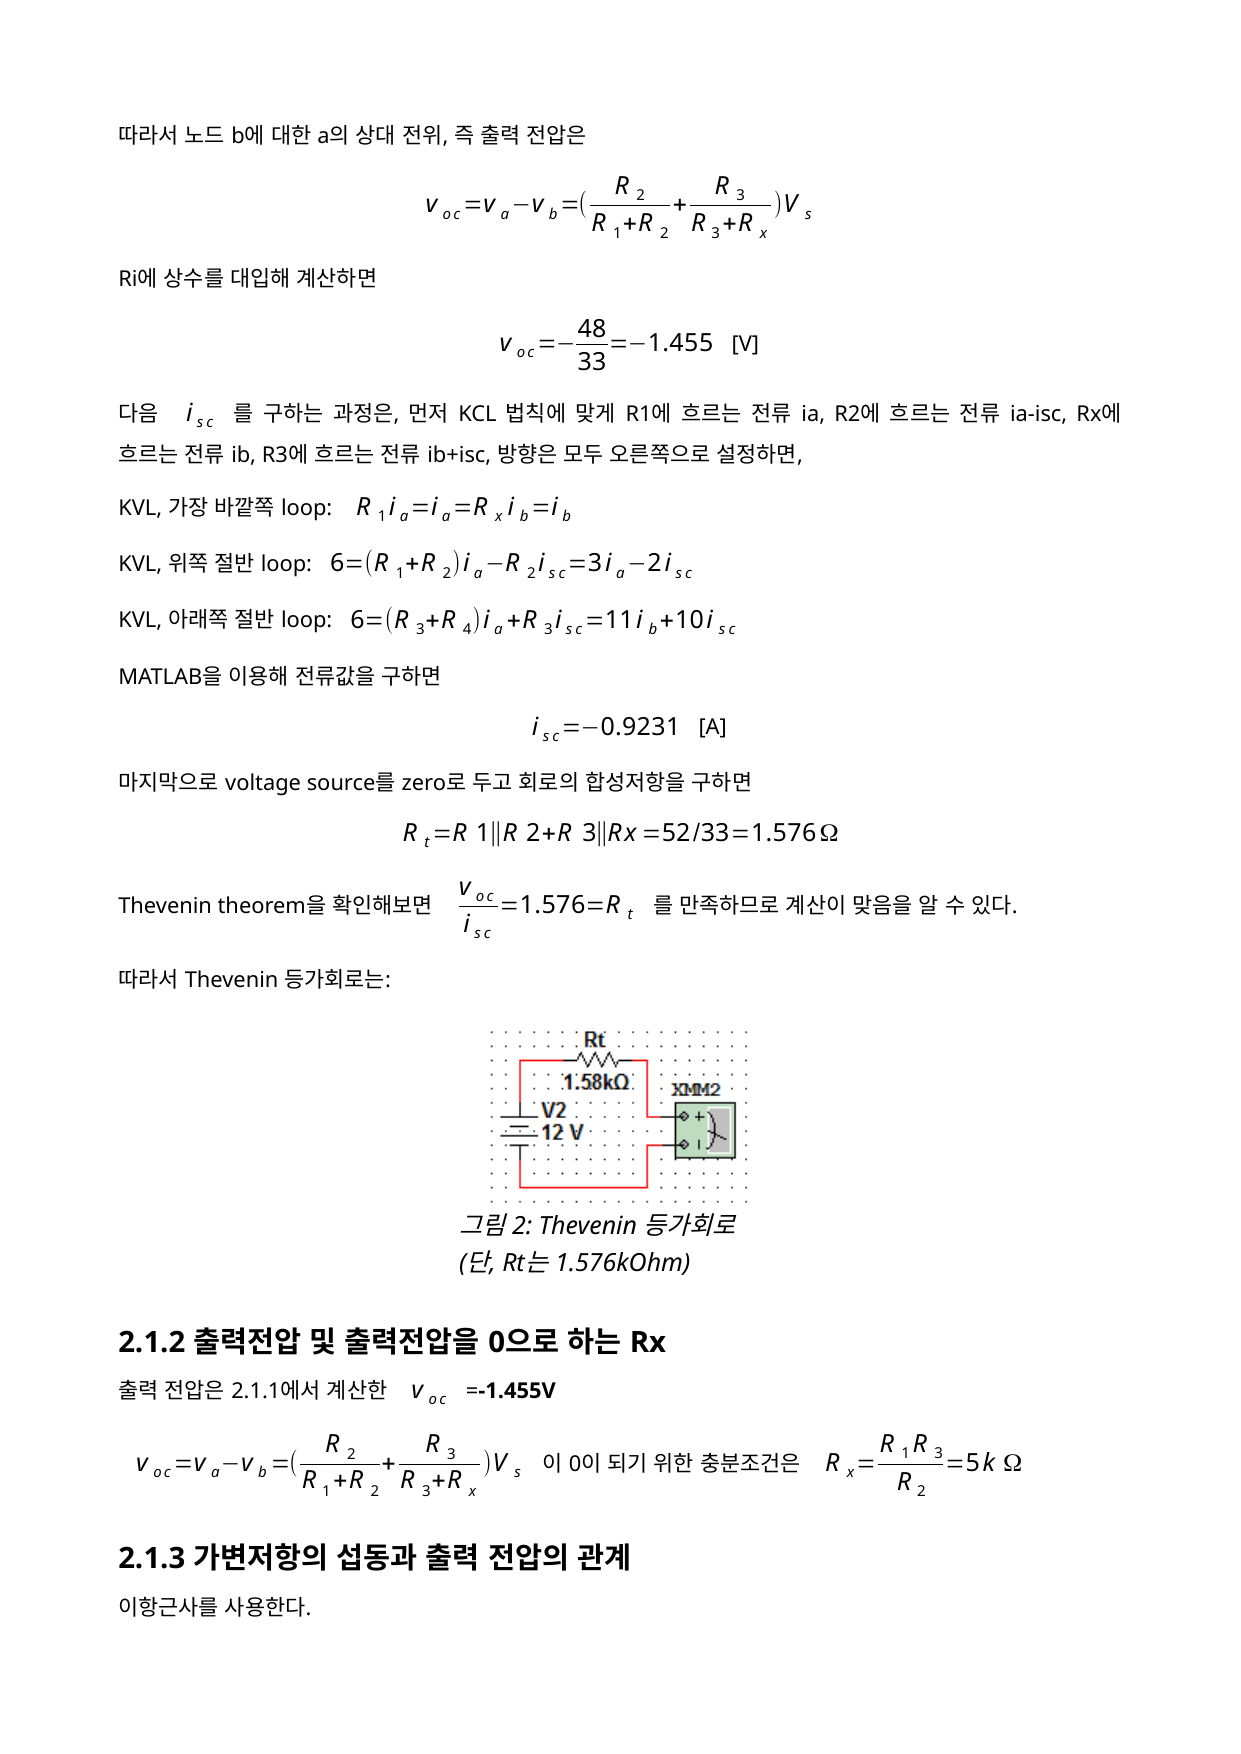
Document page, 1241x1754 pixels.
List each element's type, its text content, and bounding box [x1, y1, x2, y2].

subtitle 출력전압 및 출력전압을 0으로 하는 Rx [118, 1030, 1122, 1361]
text KVL, 아래쪽 절반 loop: [118, 602, 1122, 638]
picture [485, 1027, 755, 1206]
text Thevenin theorem을 확인해보면 를 만족하므로 계산이 맞음을 알 수 있다. [118, 872, 1122, 941]
text Ri에 상수를 대입해 계산하면 [118, 261, 1122, 293]
text 다음 를 구하는 과정은, 먼저 KCL 법칙에 맞게 R1에 흐르는 전류 ia, R2에 흐르는 전류 ia-isc, Rx에 흐르는 전류 ib, R3에 흐르는 전류 ib+isc, 방향은 모두 오른쪽으로 설정하면, [118, 396, 1122, 469]
text 그림 2: Thevenin 등가회로 (단, Rt는 1.576kOhm) [459, 1028, 781, 1278]
text 출력 전압은 2.1.1에서 계산한 =-1.455V [118, 1373, 1122, 1408]
text 따라서 노드 b에 대한 a의 상대 전위, 즉 출력 전압은 [118, 118, 1122, 150]
text 따라서 Thevenin 등가회로는: [118, 962, 1122, 994]
text MATLAB을 이용해 전류값을 구하면 [118, 659, 1122, 690]
text [V] [118, 314, 1122, 375]
text 마지막으로 voltage source를 zero로 두고 회로의 합성저항을 구하면 [118, 765, 1122, 797]
text KVL, 가장 바깥쪽 loop: [118, 490, 1122, 525]
text KVL, 위쪽 절반 loop: [118, 546, 1122, 581]
subtitle 가변저항의 섭동과 출력 전압의 관계 [118, 1535, 1122, 1577]
text 이 0이 되기 위한 충분조건은 [118, 1429, 1122, 1499]
subtitle [459, 1015, 781, 1028]
text 이항근사를 사용한다. [118, 1590, 1122, 1622]
text [A] [118, 711, 1122, 745]
